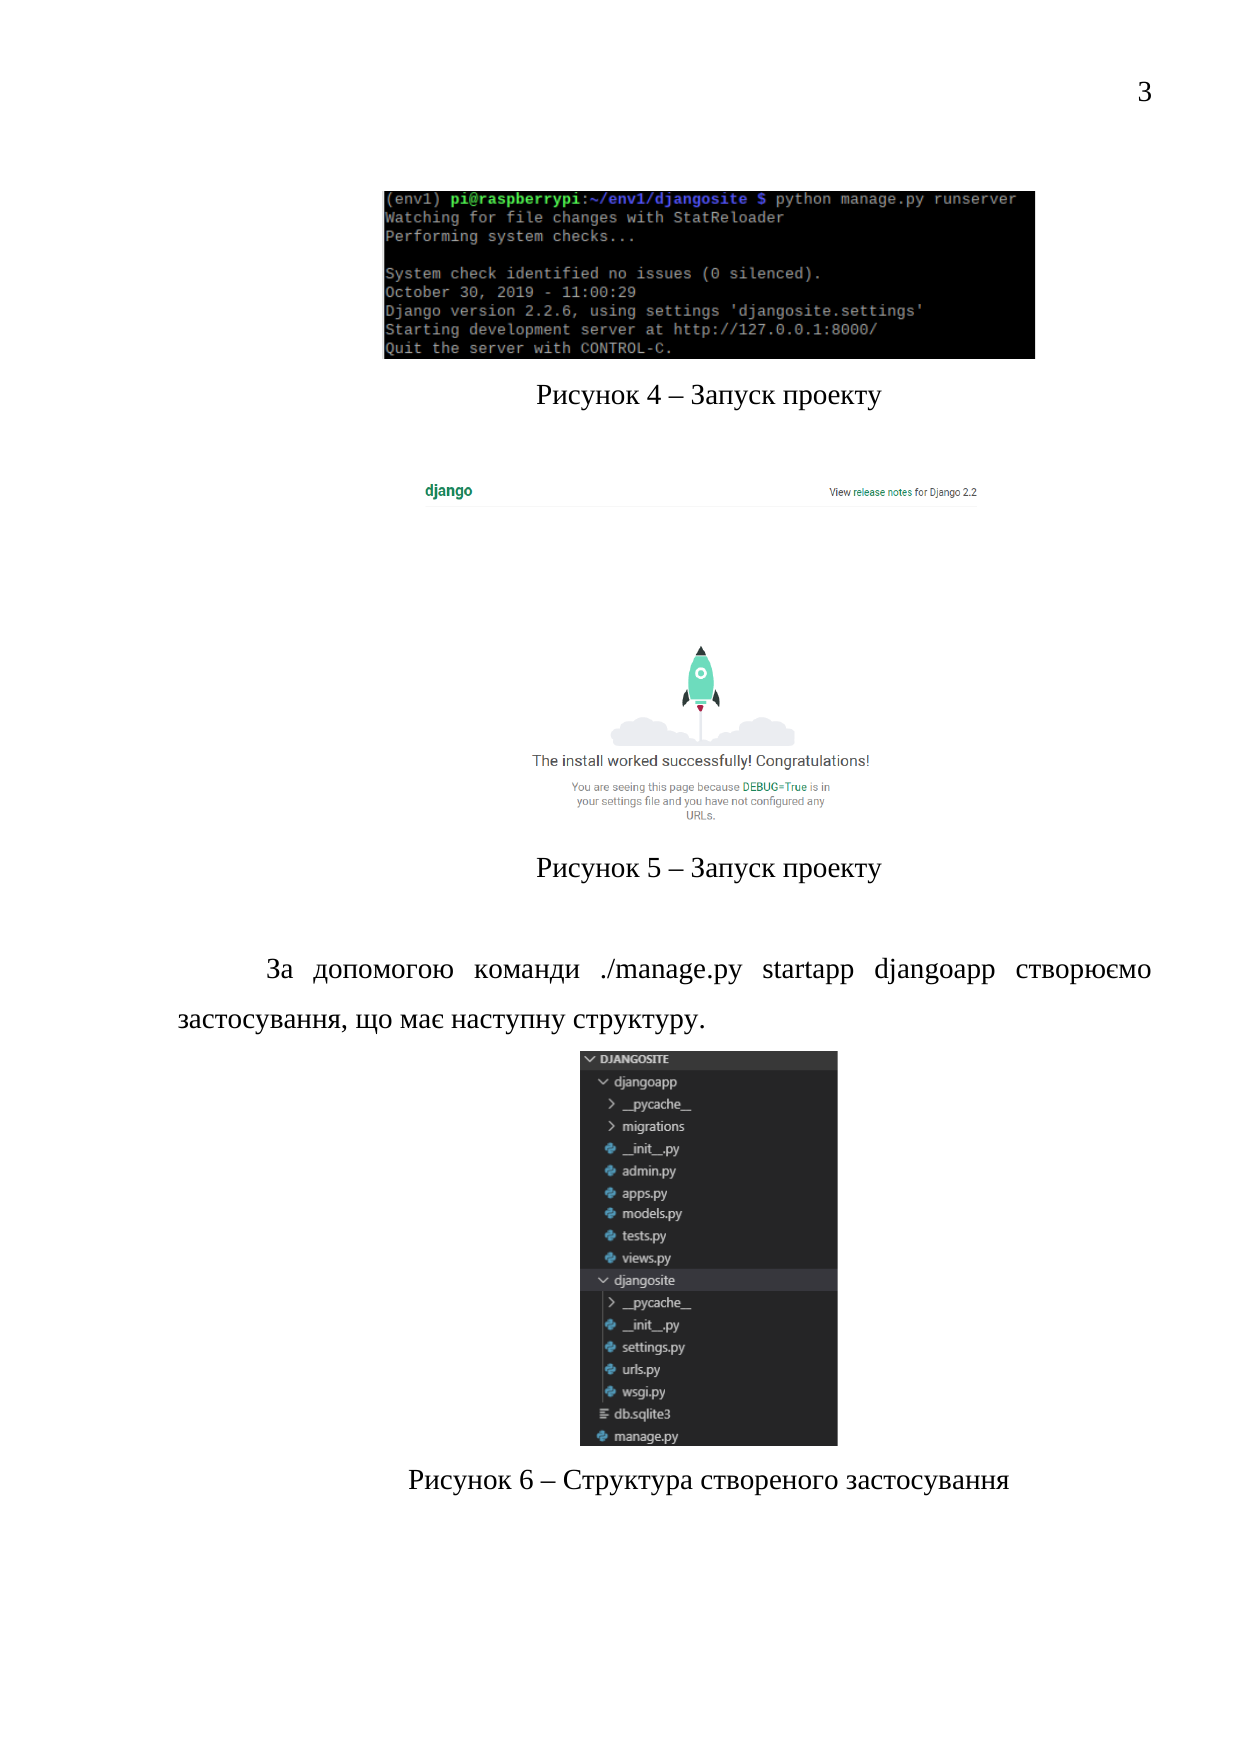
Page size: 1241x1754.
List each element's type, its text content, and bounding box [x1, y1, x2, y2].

text Рисунок 5 – Запуск проекту [177, 850, 1152, 884]
text За допомогою команди ./manage.py startapp djangoapp створюємо застосування, що має наступну структуру. [177, 951, 1152, 1035]
picture [579, 1051, 838, 1446]
picture [382, 191, 1036, 359]
text Рисунок 6 – Структура створеного застосування [177, 1462, 1152, 1496]
text Рисунок 4 – Запуск проекту [177, 377, 1152, 410]
picture [413, 477, 1005, 834]
